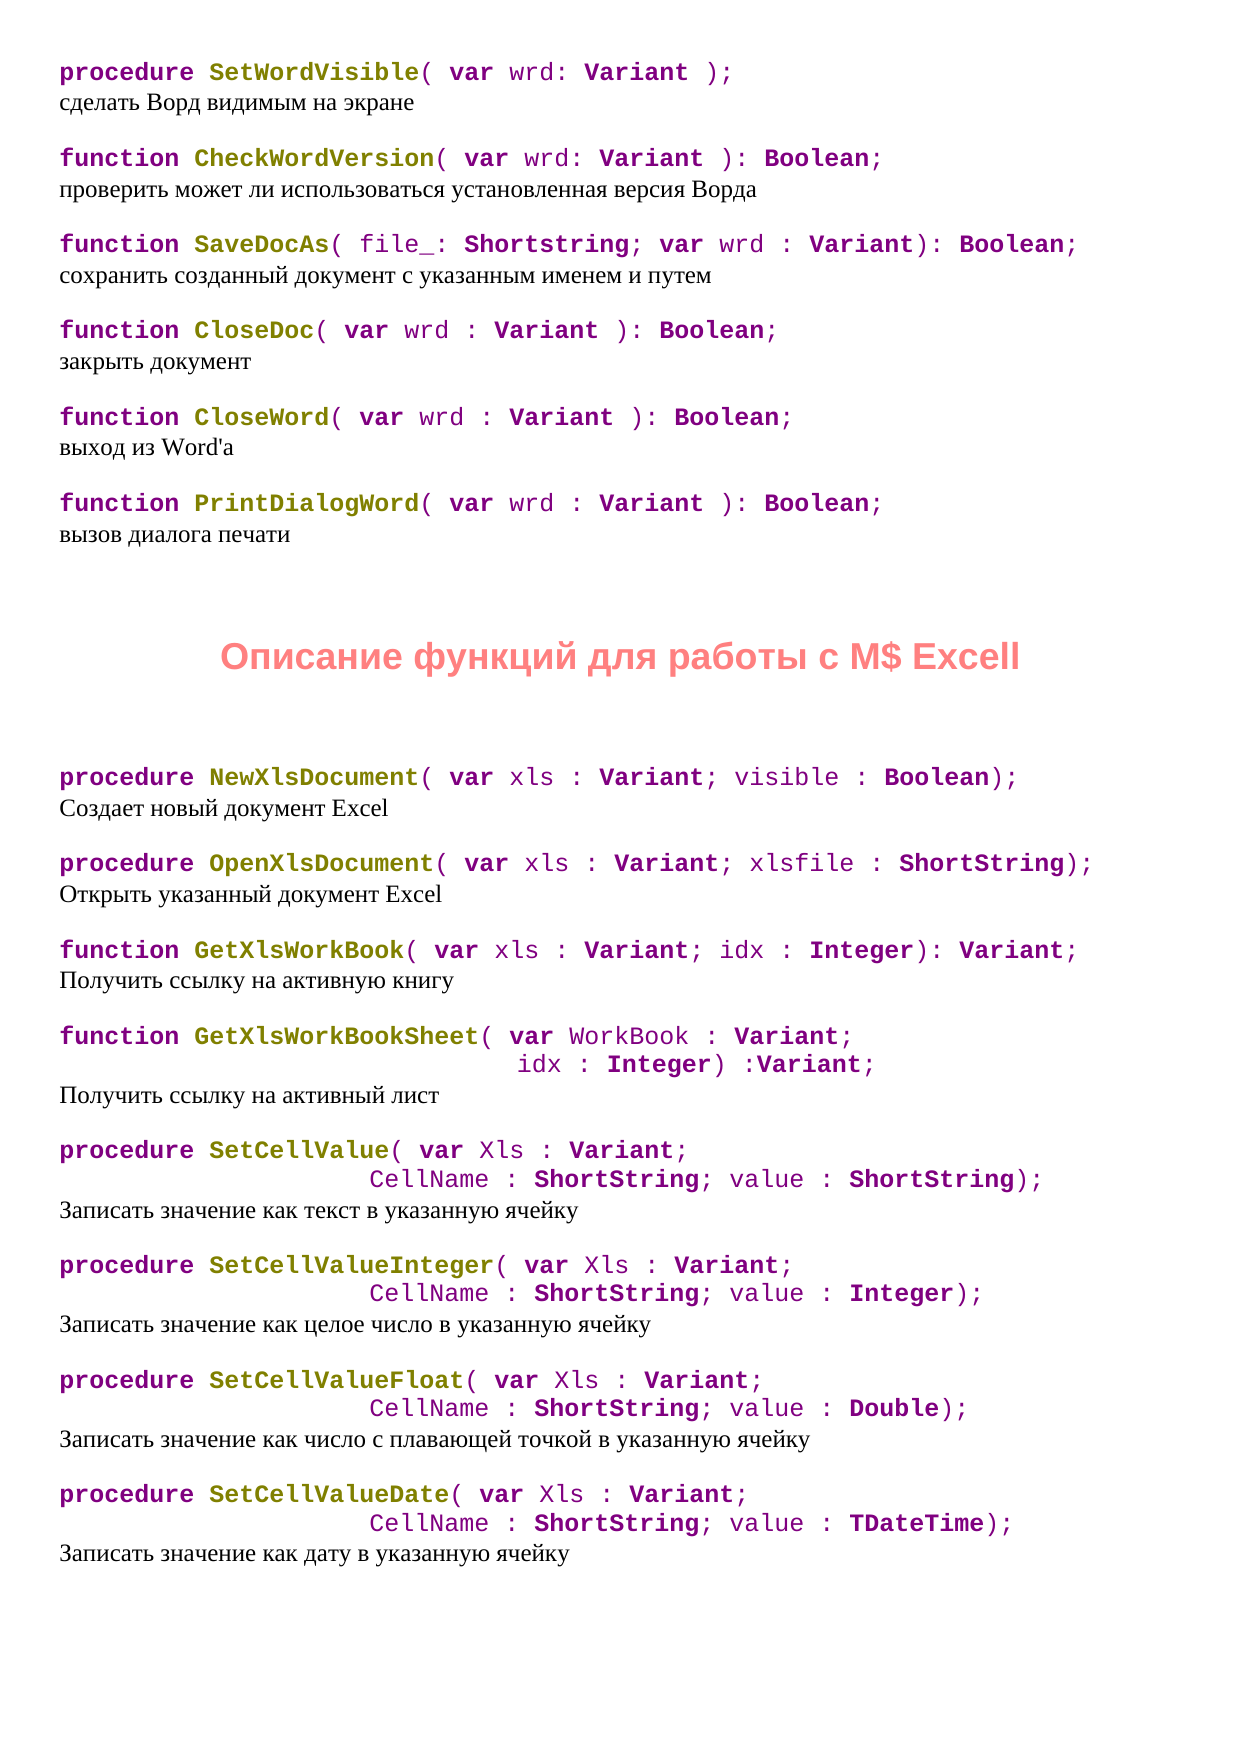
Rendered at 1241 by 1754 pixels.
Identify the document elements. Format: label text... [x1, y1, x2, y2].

text function GetXlsWorkBookSheet( var WorkBook : Variant; idx : Integer) :Variant; Получить ссылку на активный лист [59, 1023, 1181, 1109]
text function PrintDialogWord( var wrd : Variant ): Boolean; вызов диалога печати [59, 490, 1181, 547]
text procedure OpenXlsDocument( var xls : Variant; xlsfile : ShortString); Открыть указанный документ Excel [59, 851, 1181, 908]
subtitle Описание функций для работы с M$ Excell [59, 634, 1181, 678]
text procedure SetCellValue( var Xls : Variant; CellName : ShortString; value : ShortString); Записать значение как текст в указанную ячейку [59, 1138, 1181, 1223]
text procedure SetCellValueInteger( var Xls : Variant; CellName : ShortString; value : Integer); Записать значение как целое число в указанную ячейку [59, 1253, 1181, 1338]
text function SaveDocAs( file_: Shortstring; var wrd : Variant): Boolean; сохранить созданный документ с указанным именем и путем [59, 232, 1181, 289]
text procedure SetCellValueFloat( var Xls : Variant; CellName : ShortString; value : Double); Записать значение как число с плавающей точкой в указанную ячейку [59, 1367, 1181, 1453]
text procedure NewXlsDocument( var xls : Variant; visible : Boolean); Создает новый документ Excel [59, 765, 1181, 822]
text function CheckWordVersion( var wrd: Variant ): Boolean; проверить может ли использоваться установленная версия Ворда [59, 145, 1181, 202]
text procedure SetWordVisible( var wrd: Variant ); сделать Ворд видимым на экране [59, 59, 1181, 116]
text procedure SetCellValueDate( var Xls : Variant; CellName : ShortString; value : TDateTime); Записать значение как дату в указанную ячейку [59, 1482, 1181, 1567]
text function GetXlsWorkBook( var xls : Variant; idx : Integer): Variant; Получить ссылку на активную книгу [59, 937, 1181, 994]
text function CloseDoc( var wrd : Variant ): Boolean; закрыть документ [59, 318, 1181, 375]
text function CloseWord( var wrd : Variant ): Boolean; выход из Word'a [59, 404, 1181, 461]
